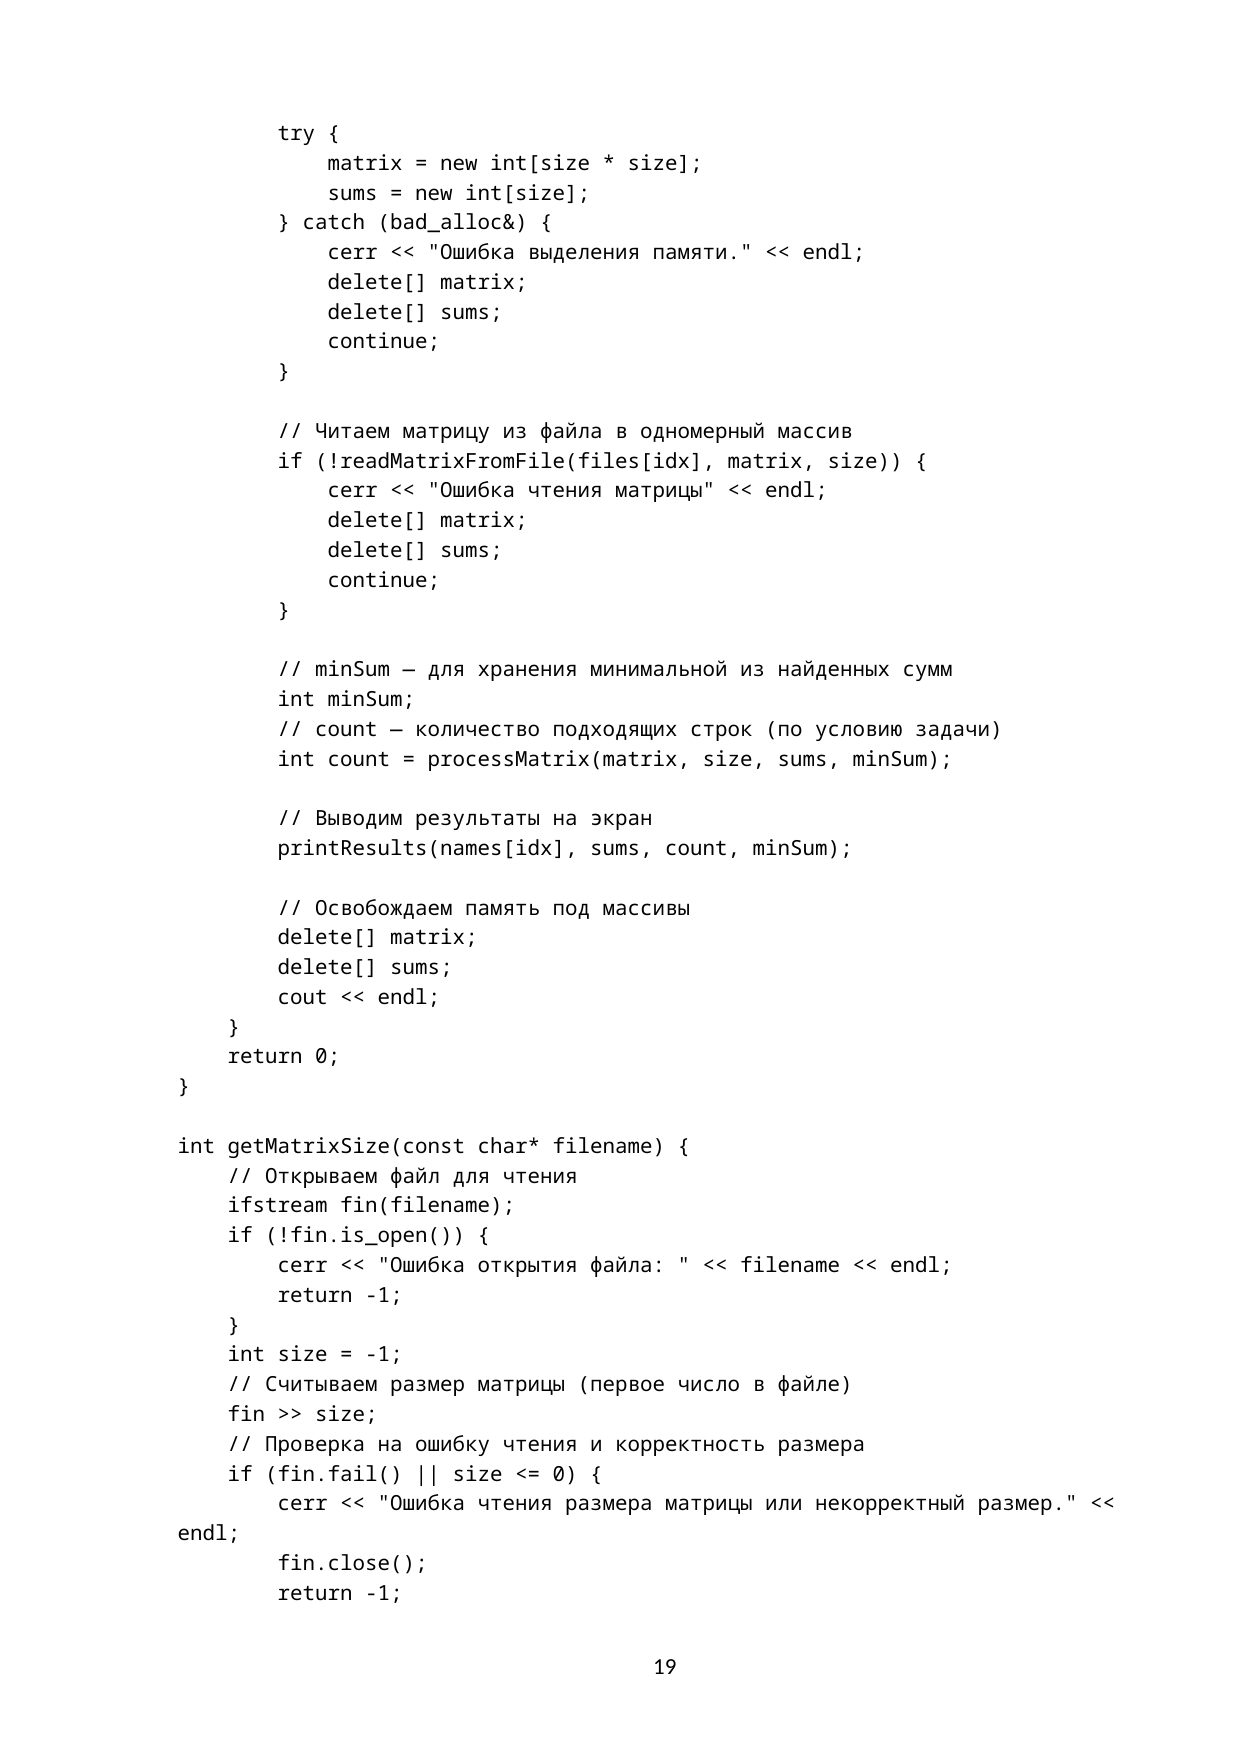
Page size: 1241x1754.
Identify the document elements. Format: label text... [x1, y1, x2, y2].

text matrix = new int[size * size]; [177, 148, 1152, 176]
text int size = -1; [177, 1339, 1152, 1368]
text fin.close(); [177, 1548, 1152, 1577]
text return -1; [177, 1280, 1152, 1308]
text } catch (bad_alloc&) { [177, 207, 1152, 236]
text } [177, 1310, 1152, 1338]
text printResults(names[idx], sums, count, minSum); [177, 833, 1152, 862]
text continue; [177, 327, 1152, 355]
text } [177, 1071, 1152, 1100]
text cout << endl; [177, 982, 1152, 1011]
text // Проверка на ошибку чтения и корректность размера [177, 1429, 1152, 1457]
text if (fin.fail() || size <= 0) { [177, 1459, 1152, 1487]
text delete[] sums; [177, 297, 1152, 325]
text cerr << "Ошибка выделения памяти." << endl; [177, 237, 1152, 266]
text int minSum; [177, 684, 1152, 713]
text try { [177, 118, 1152, 147]
text sums = new int[size]; [177, 178, 1152, 206]
text // minSum — для хранения минимальной из найденных сумм [177, 654, 1152, 683]
text // count — количество подходящих строк (по условию задачи) [177, 714, 1152, 742]
text ifstream fin(filename); [177, 1191, 1152, 1219]
text } [177, 356, 1152, 385]
text continue; [177, 565, 1152, 593]
text int getMatrixSize(const char* filename) { [177, 1131, 1152, 1159]
text } [177, 1012, 1152, 1040]
text if (!readMatrixFromFile(files[idx], matrix, size)) { [177, 446, 1152, 474]
text fin >> size; [177, 1399, 1152, 1428]
text } [177, 595, 1152, 623]
text // Освобождаем память под массивы [177, 893, 1152, 921]
text return -1; [177, 1578, 1152, 1606]
text cerr << "Ошибка открытия файла: " << filename << endl; [177, 1250, 1152, 1279]
text delete[] sums; [177, 535, 1152, 564]
text // Считываем размер матрицы (первое число в файле) [177, 1369, 1152, 1398]
text // Читаем матрицу из файла в одномерный массив [177, 416, 1152, 444]
text if (!fin.is_open()) { [177, 1220, 1152, 1249]
text delete[] sums; [177, 952, 1152, 981]
text // Открываем файл для чтения [177, 1161, 1152, 1189]
text delete[] matrix; [177, 267, 1152, 296]
text int count = processMatrix(matrix, size, sums, minSum); [177, 744, 1152, 772]
text cerr << "Ошибка чтения размера матрицы или некорректный размер." << endl; [177, 1488, 1152, 1547]
text delete[] matrix; [177, 505, 1152, 534]
text delete[] matrix; [177, 922, 1152, 951]
text cerr << "Ошибка чтения матрицы" << endl; [177, 476, 1152, 504]
text // Выводим результаты на экран [177, 803, 1152, 832]
text return 0; [177, 1042, 1152, 1070]
